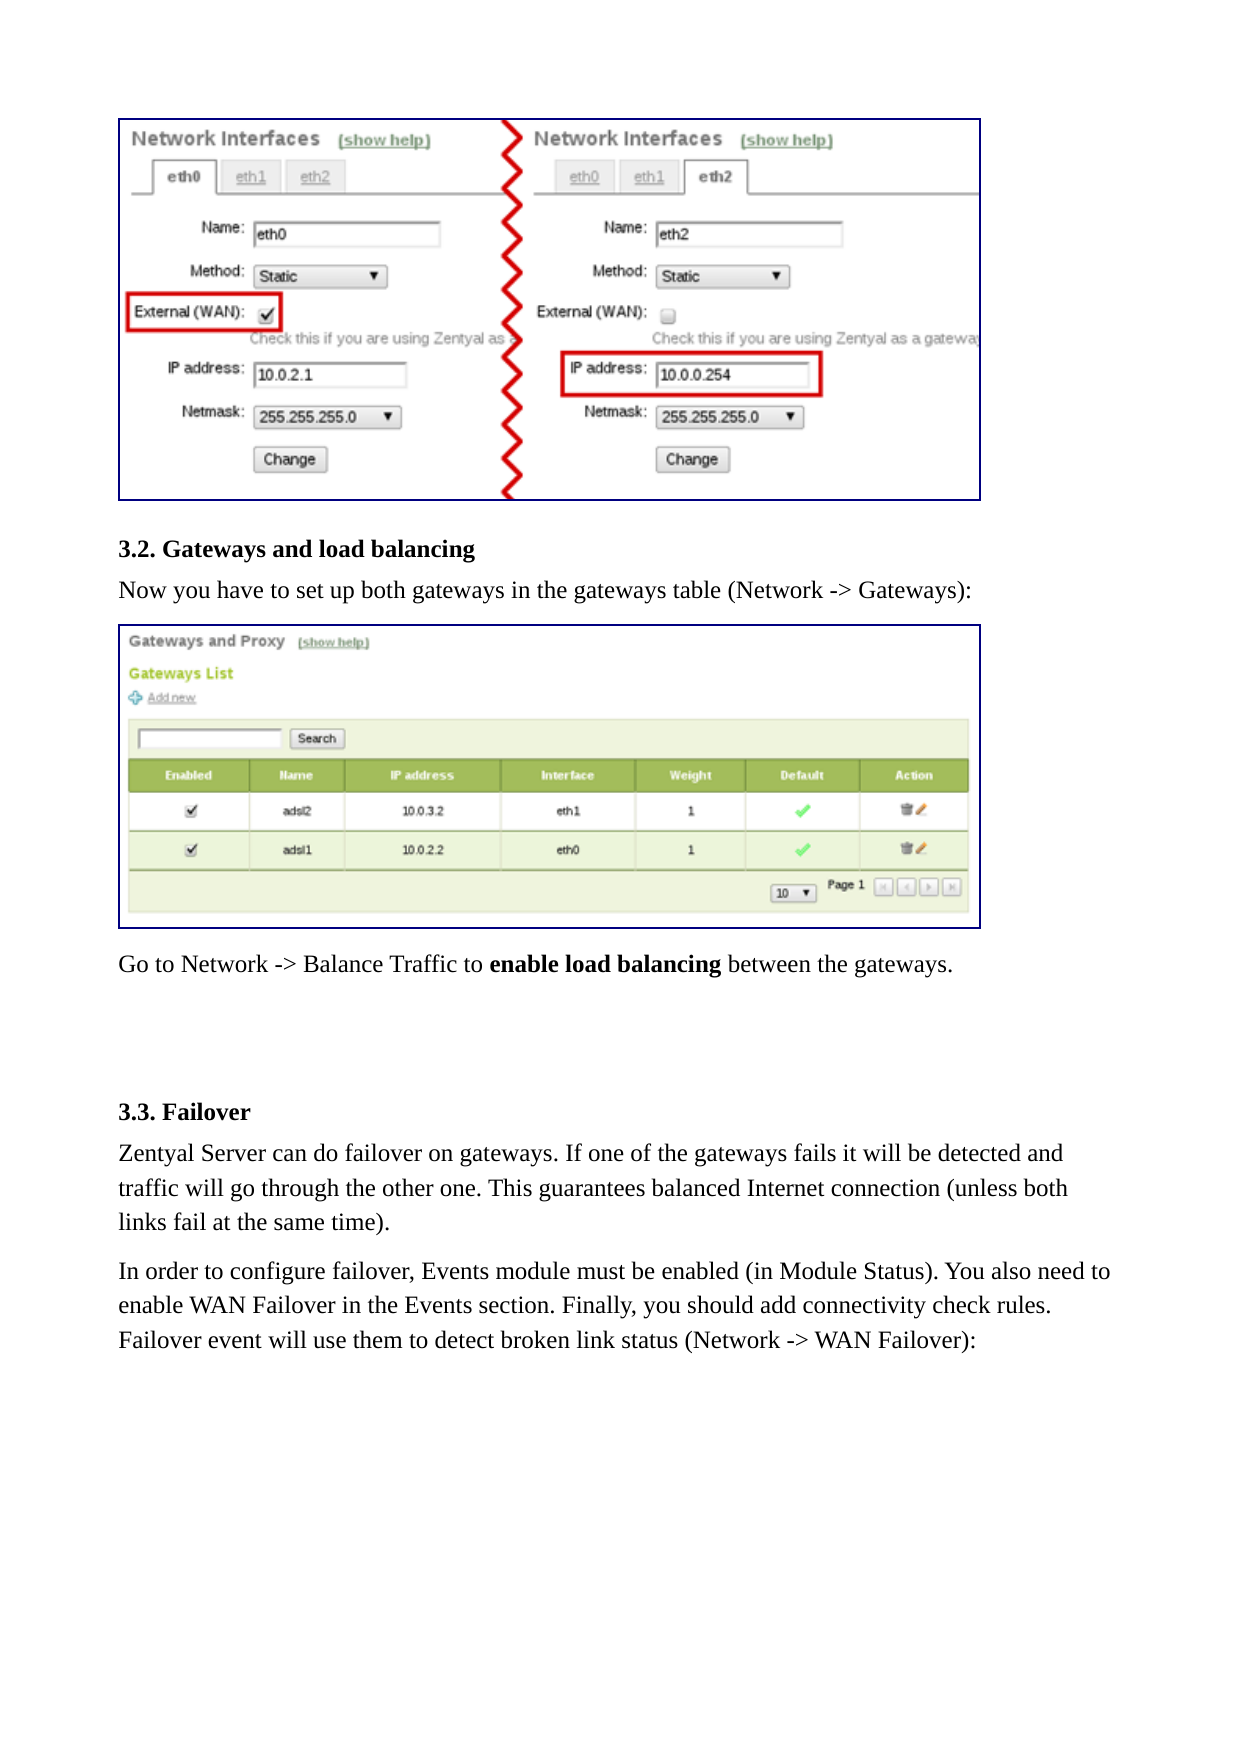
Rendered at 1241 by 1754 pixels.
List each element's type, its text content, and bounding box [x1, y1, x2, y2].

picture [120, 120, 979, 499]
text Go to Network -> Balance Traffic to enable load balancing between the gateways. [118, 949, 1122, 978]
picture [120, 626, 979, 927]
subtitle 3.3. Failover [118, 1097, 1122, 1126]
text In order to configure failover, Events module must be enabled (in Module Status). You also need to enable WAN Failover in the Events section. Finally, you should add connectivity check rules. Failover event will use them to detect broken link status (Network -> WAN Failover): [118, 1256, 1122, 1354]
text Zentyal Server can do failover on gateways. If one of the gateways fails it will be detected and traffic will go through the other one. This guarantees balanced Internet connection (unless both links fail at the same time). [118, 1138, 1122, 1236]
text Now you have to set up both gateways in the gateways table (Network -> Gateways): [118, 575, 1122, 604]
subtitle 3.2. Gateways and load balancing [118, 534, 1122, 562]
